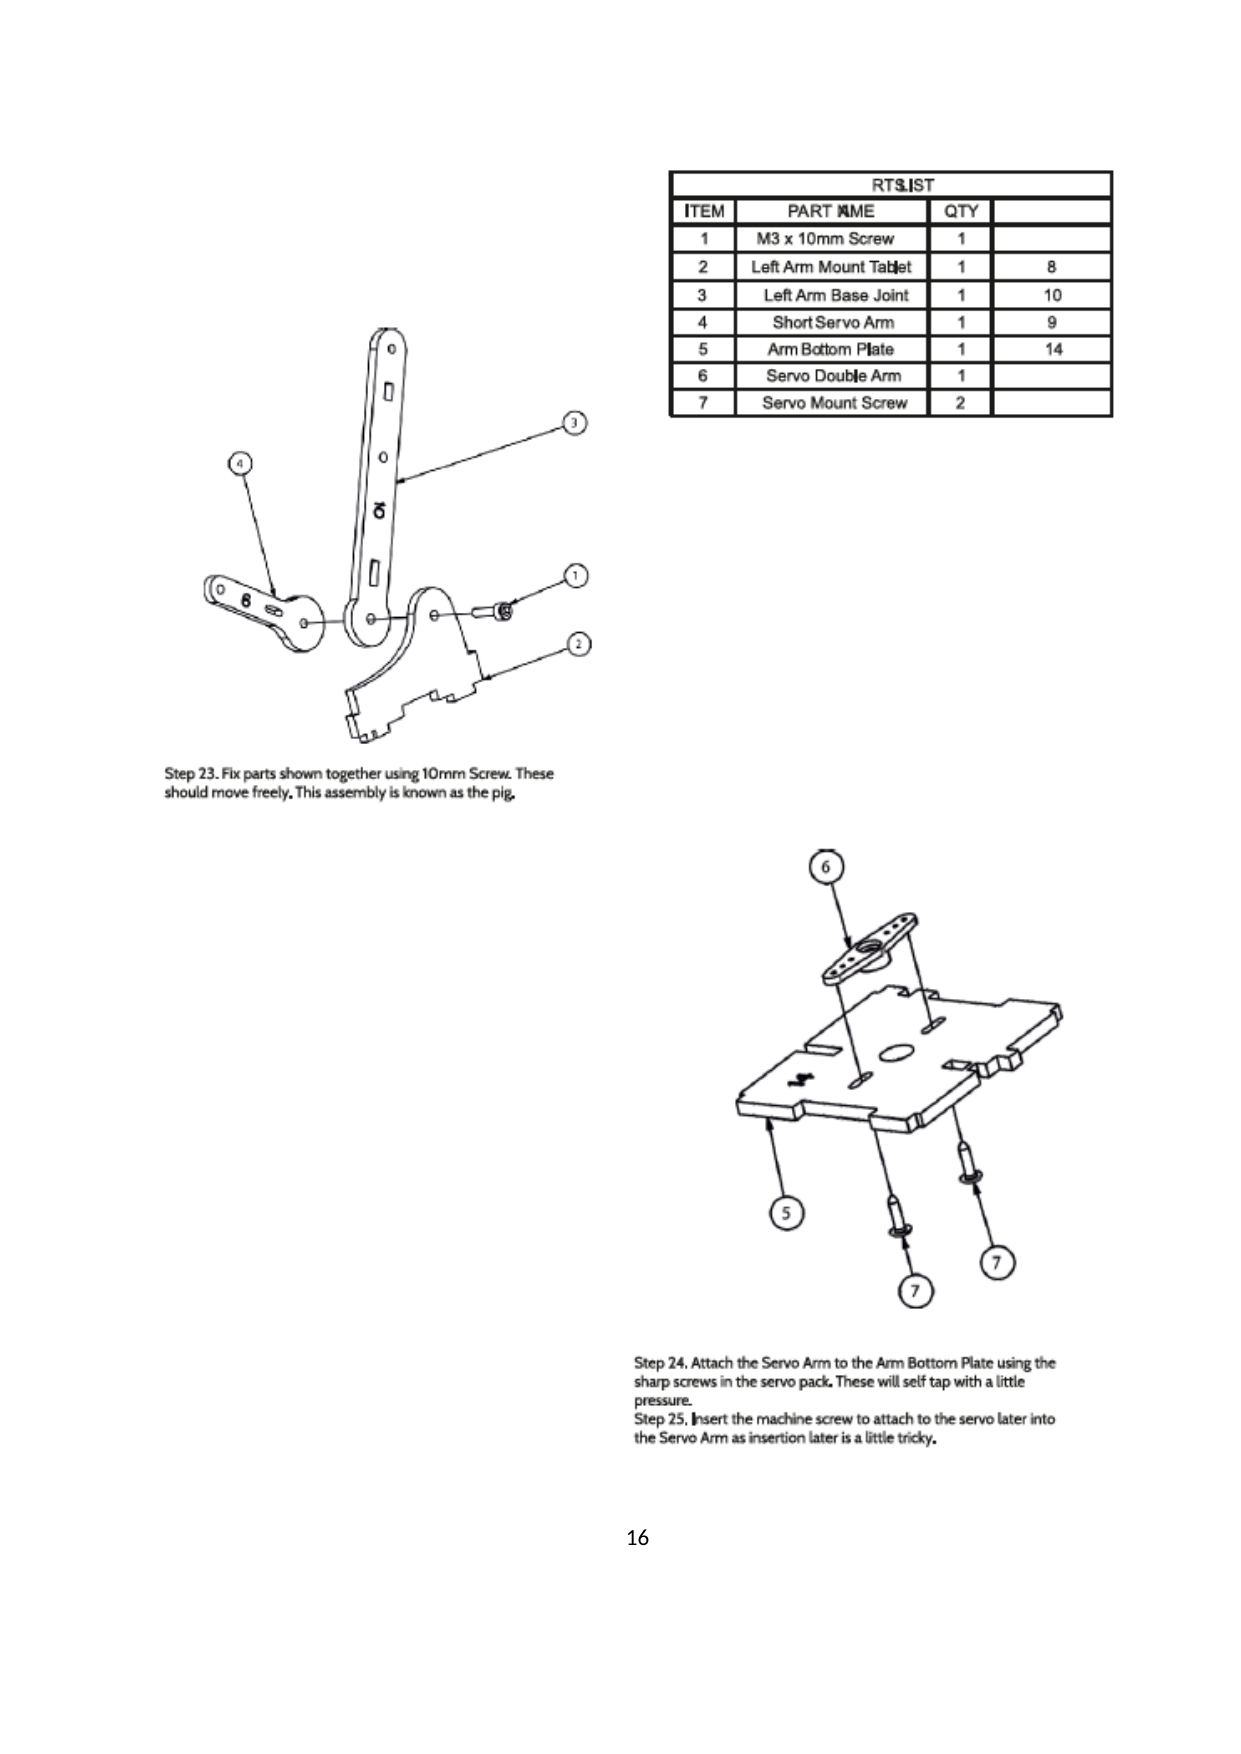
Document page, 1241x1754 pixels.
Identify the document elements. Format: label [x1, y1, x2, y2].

picture [149, 149, 1117, 1456]
